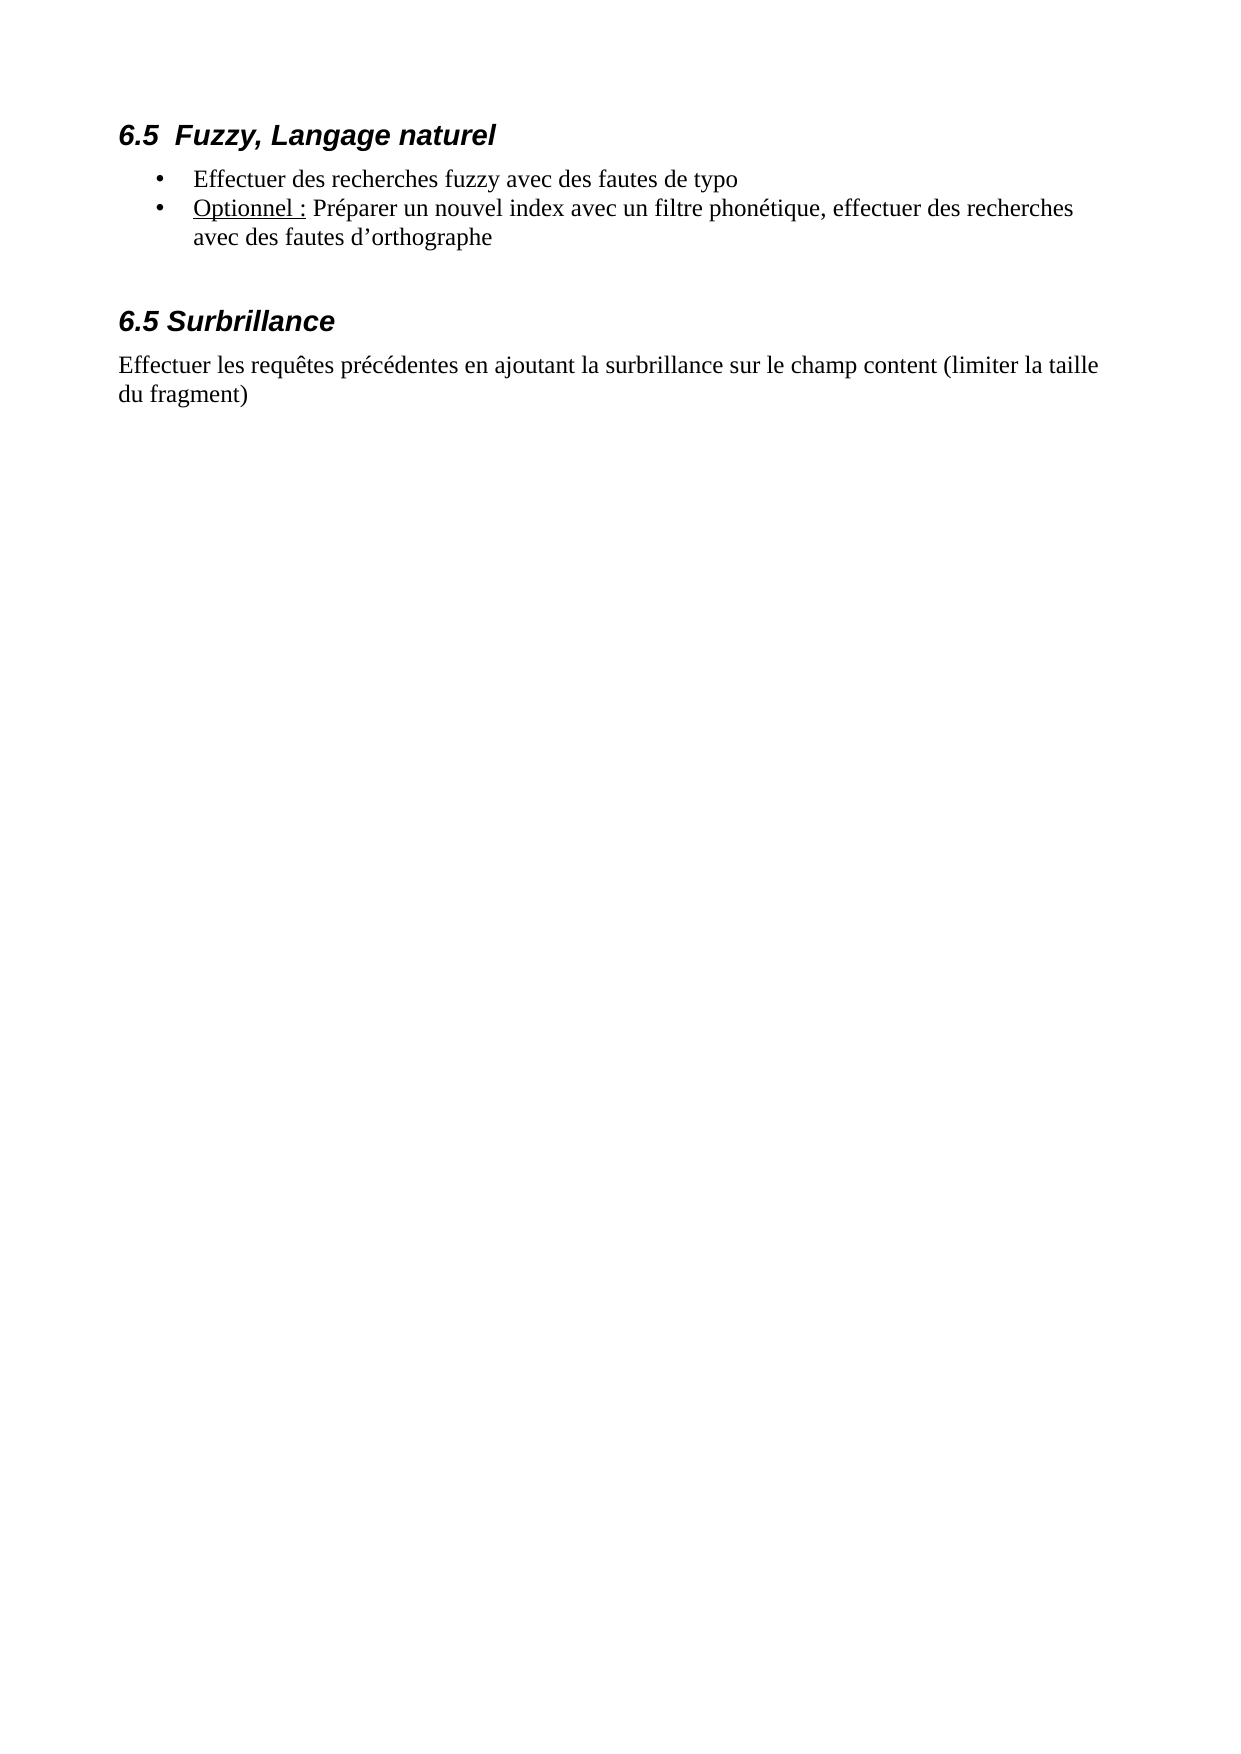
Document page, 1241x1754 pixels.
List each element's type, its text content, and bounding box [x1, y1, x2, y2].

subtitle 6.5 Fuzzy, Langage naturel [118, 118, 1122, 152]
list Effectuer des recherches fuzzy avec des fautes de typo [156, 164, 1122, 193]
list Optionnel : Préparer un nouvel index avec un filtre phonétique, effectuer des recherches avec des fautes d’orthographe [156, 193, 1122, 250]
text Effectuer les requêtes précédentes en ajoutant la surbrillance sur le champ content (limiter la taille du fragment) [118, 350, 1122, 408]
subtitle 6.5 Surbrillance [118, 304, 1122, 338]
